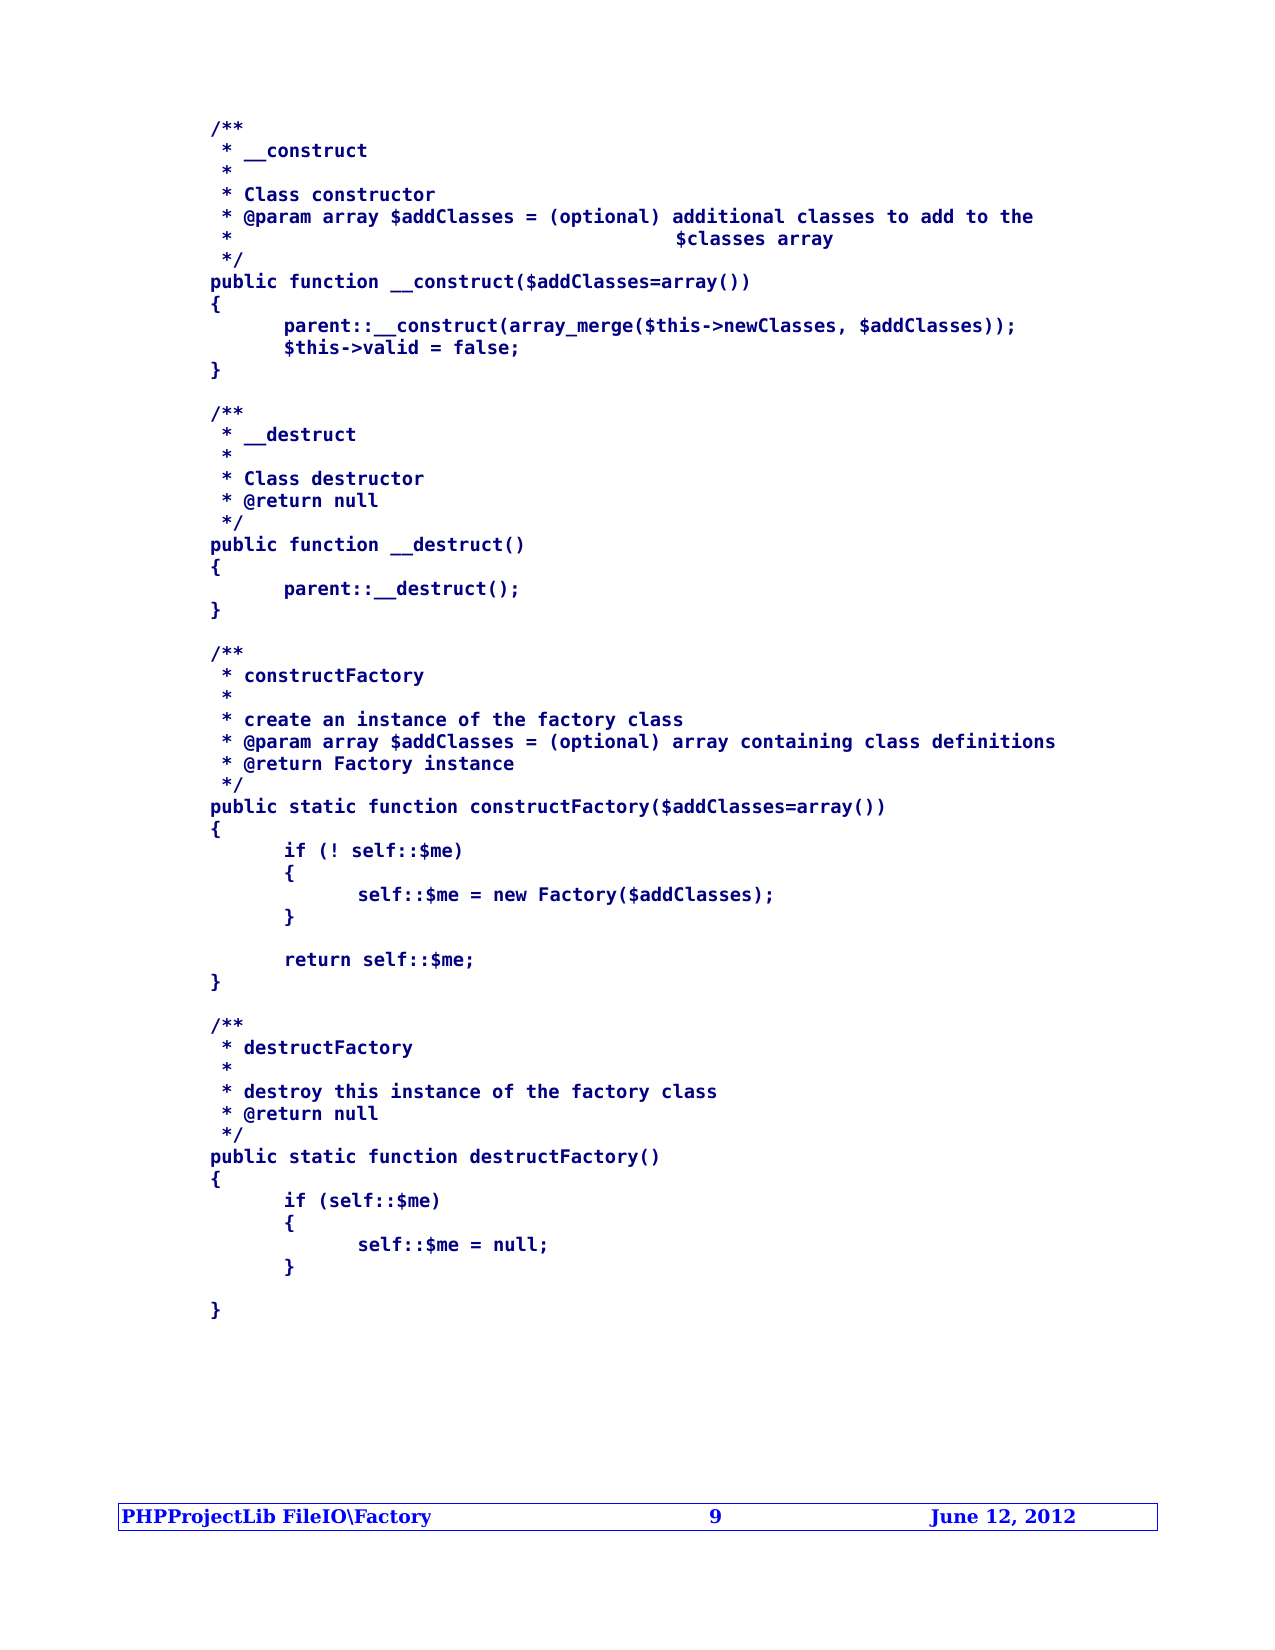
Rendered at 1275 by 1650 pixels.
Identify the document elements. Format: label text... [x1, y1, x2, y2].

list * [136, 162, 1157, 184]
list * destructFactory [136, 1037, 1157, 1059]
list self::$me = null; [136, 1234, 1157, 1256]
list return self::$me; [136, 949, 1157, 971]
list } [136, 599, 1157, 621]
list parent::__destruct(); [136, 577, 1157, 599]
list parent::__construct(array_merge($this->newClasses, $addClasses)); [136, 315, 1157, 337]
list { [136, 862, 1157, 884]
list */ [136, 512, 1157, 534]
list } [136, 906, 1157, 927]
list */ [136, 249, 1157, 271]
list * destroy this instance of the factory class [136, 1081, 1157, 1102]
list * Class destructor [136, 468, 1157, 490]
list public static function constructFactory($addClasses=array()) [136, 796, 1157, 818]
list /** [136, 1015, 1157, 1037]
list public function __destruct() [136, 534, 1157, 556]
list * [136, 446, 1157, 468]
list public static function destructFactory() [136, 1146, 1157, 1168]
list public function __construct($addClasses=array()) [136, 271, 1157, 293]
list * $classes array [136, 227, 1157, 249]
list * Class constructor [136, 184, 1157, 206]
list $this->valid = false; [136, 337, 1157, 359]
list * create an instance of the factory class [136, 709, 1157, 731]
list * constructFactory [136, 665, 1157, 687]
list * __construct [136, 140, 1157, 162]
list * [136, 687, 1157, 709]
list /** [136, 118, 1157, 140]
list { [136, 1212, 1157, 1234]
list /** [136, 643, 1157, 665]
list { [136, 293, 1157, 315]
list } [136, 971, 1157, 993]
list self::$me = new Factory($addClasses); [136, 884, 1157, 906]
list * @param array $addClasses = (optional) array containing class definitions [136, 731, 1157, 752]
list } [136, 1299, 1157, 1321]
list * [136, 1059, 1157, 1081]
list { [136, 556, 1157, 577]
list } [136, 1256, 1157, 1277]
list if (! self::$me) [136, 840, 1157, 862]
list * @return null [136, 490, 1157, 512]
list * __destruct [136, 424, 1157, 446]
list { [136, 818, 1157, 840]
list /** [136, 402, 1157, 424]
list * @param array $addClasses = (optional) additional classes to add to the [136, 206, 1157, 227]
list */ [136, 1124, 1157, 1146]
list * @return null [136, 1102, 1157, 1124]
list { [136, 1168, 1157, 1190]
list */ [136, 774, 1157, 796]
list * @return Factory instance [136, 752, 1157, 774]
list } [136, 359, 1157, 381]
list if (self::$me) [136, 1190, 1157, 1212]
